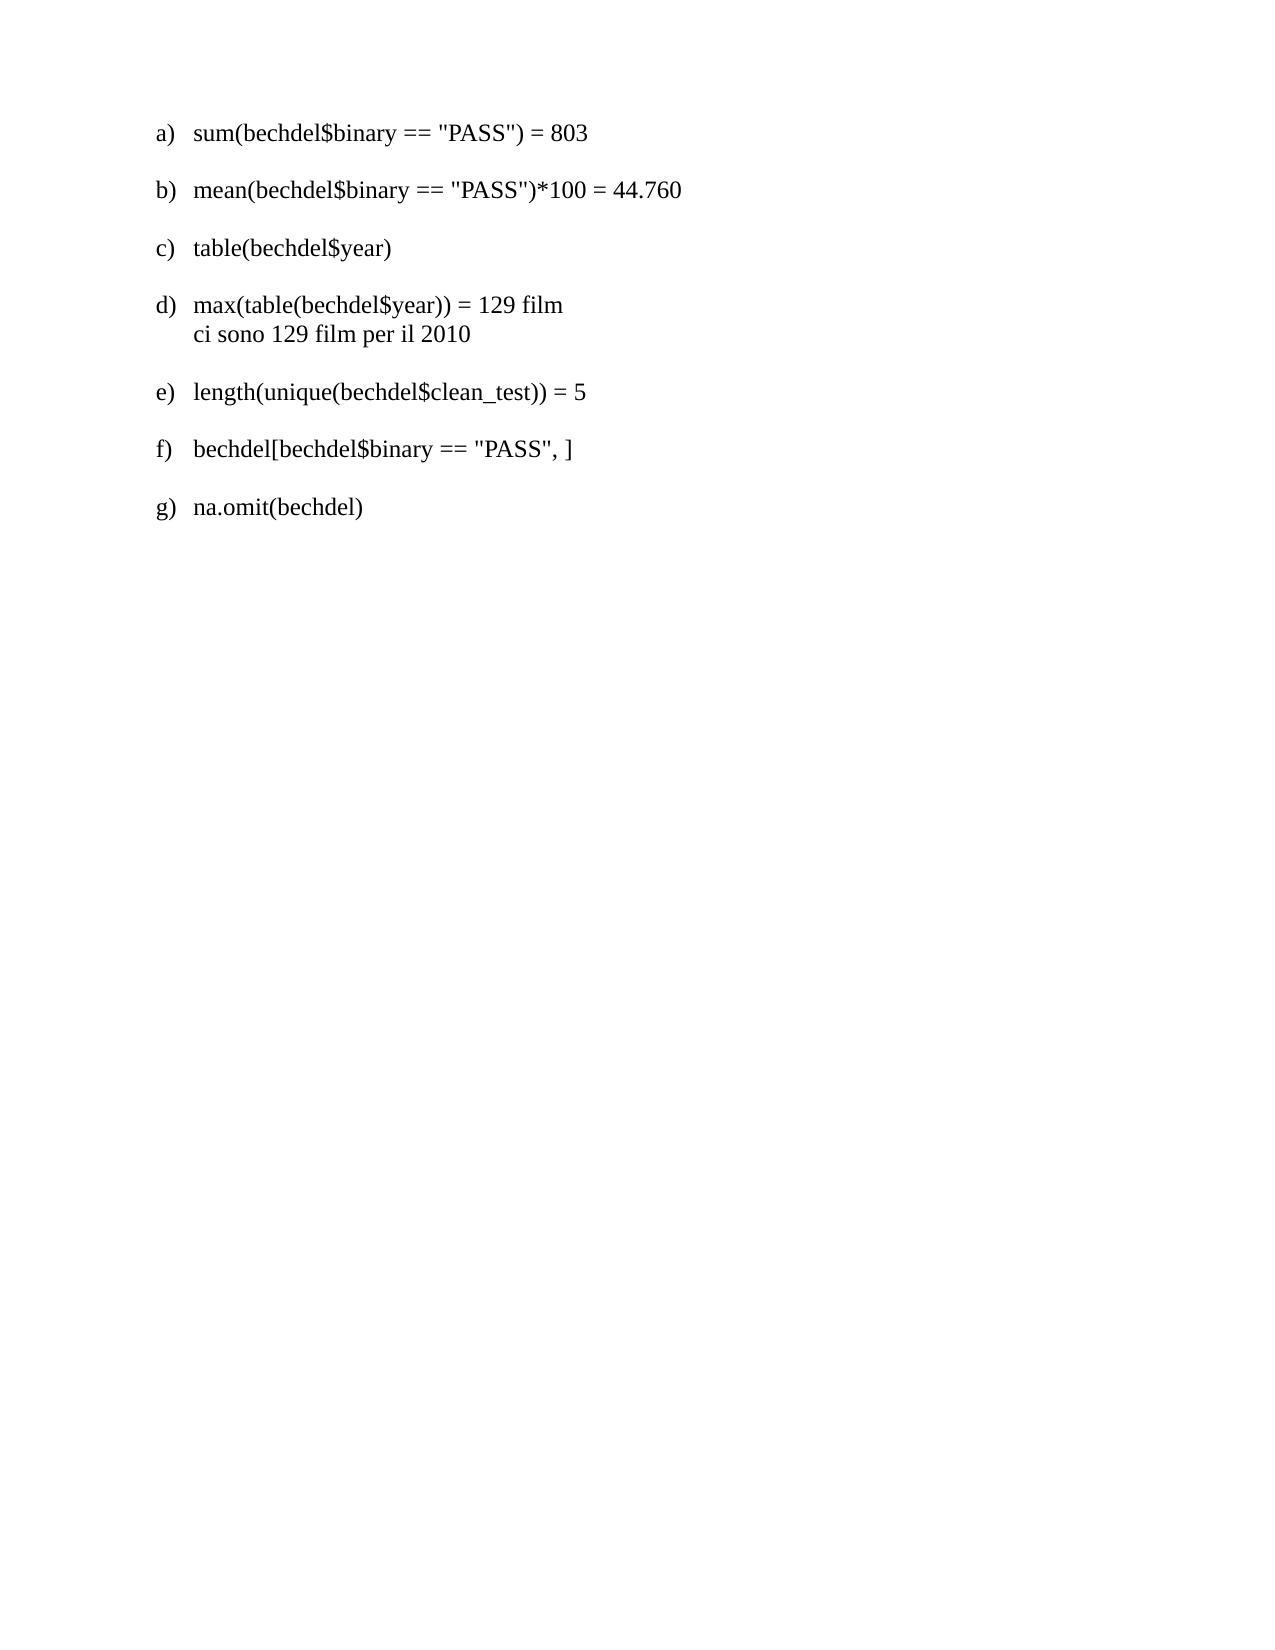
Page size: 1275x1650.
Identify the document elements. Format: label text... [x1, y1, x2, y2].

list max(table(bechdel$year)) = 129 film [156, 291, 1157, 319]
list ci sono 129 film per il 2010 [156, 319, 1157, 348]
list sum(bechdel$binary == "PASS") = 803 [156, 118, 1157, 147]
list mean(bechdel$binary == "PASS")*100 = 44.760 [156, 176, 1157, 204]
list na.omit(bechdel) [156, 492, 1157, 521]
list table(bechdel$year) [156, 233, 1157, 262]
list bechdel[bechdel$binary == "PASS", ] [156, 434, 1157, 463]
list length(unique(bechdel$clean_test)) = 5 [156, 377, 1157, 406]
